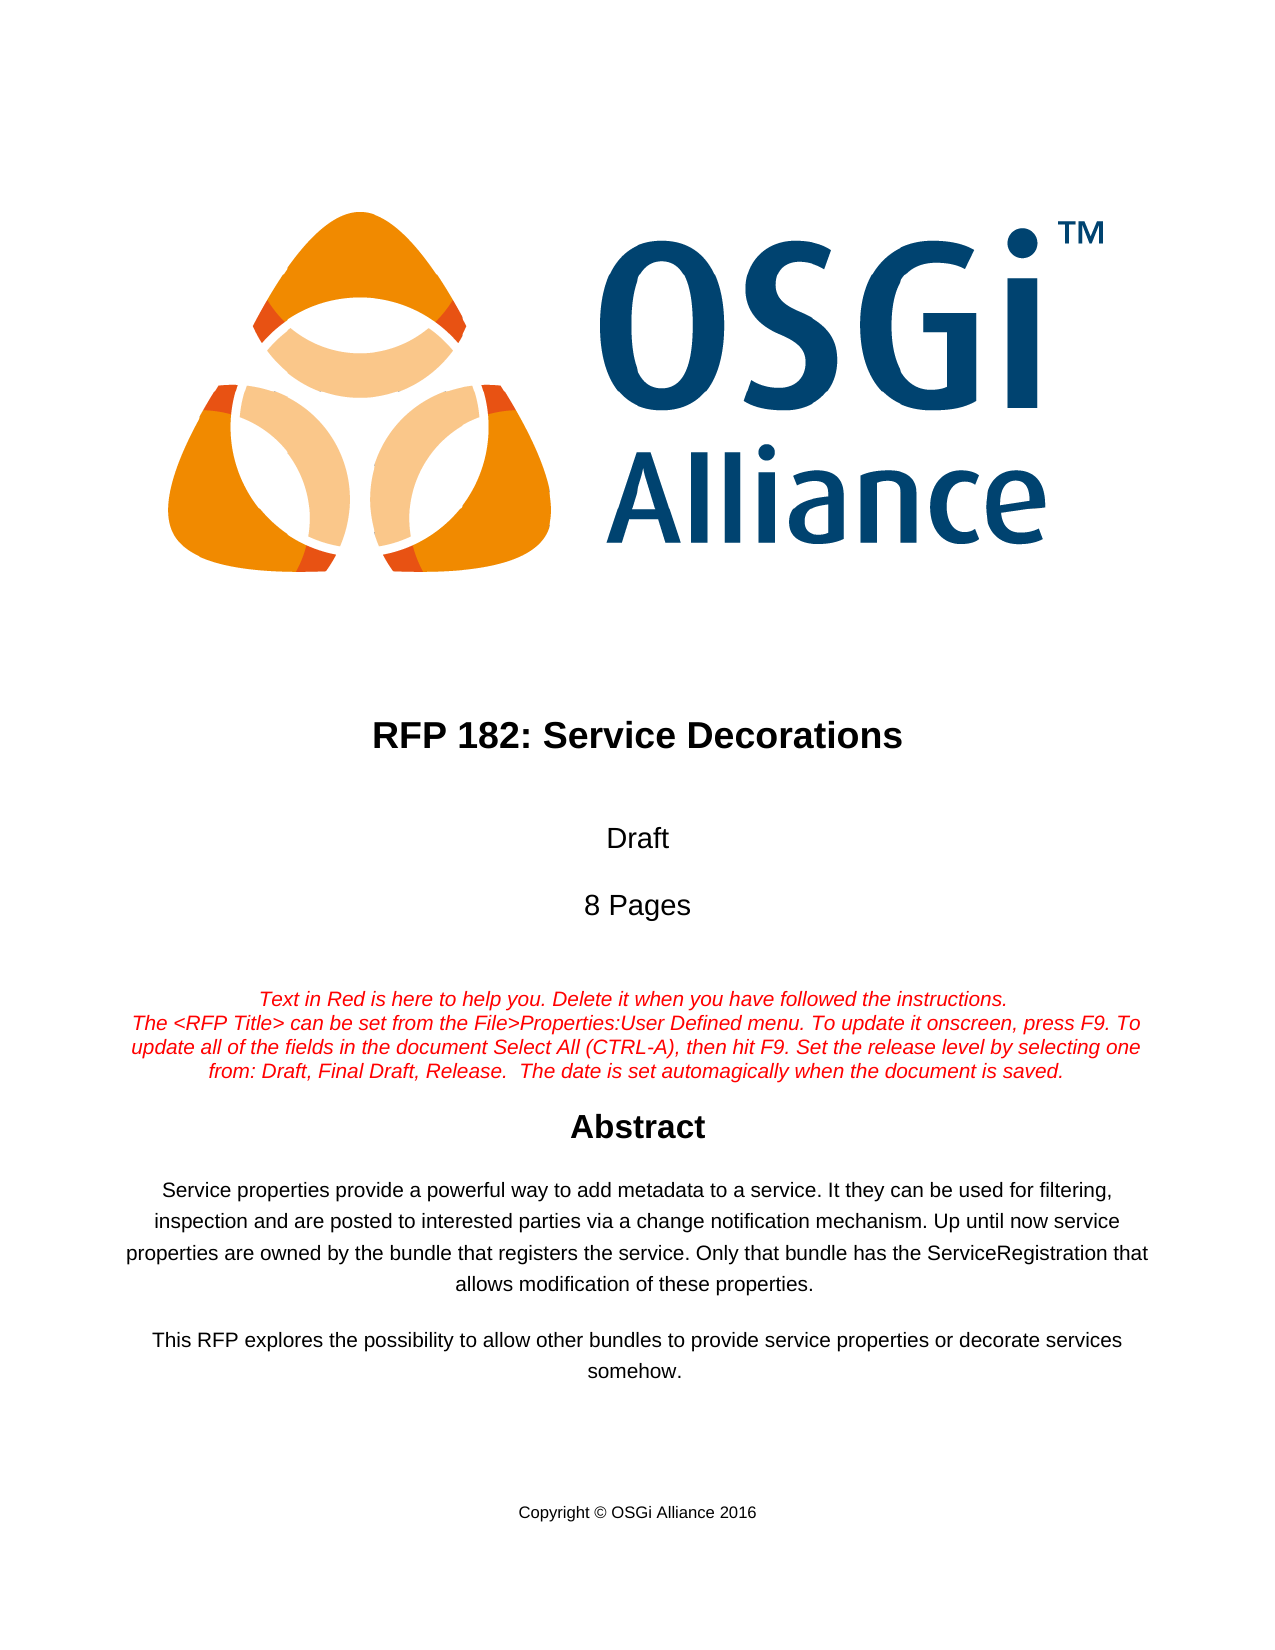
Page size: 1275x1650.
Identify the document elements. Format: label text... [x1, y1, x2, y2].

picture [112, 158, 1163, 626]
text This RFP explores the possibility to allow other bundles to provide service properties or decorate services somehow. [112, 1321, 1162, 1383]
text Service properties provide a powerful way to add metadata to a service. It they can be used for filtering, inspection and are posted to interested parties via a change notification mechanism. Up until now service properties are owned by the bundle that registers the service. Only that bundle has the ServiceRegistration that allows modification of these properties. [112, 1171, 1162, 1296]
title Draft 8 Pages [112, 821, 1162, 922]
title Text in Red is here to help you. Delete it when you have followed the instructions. The <RFP Title> can be set from the File>Properties:User Defined menu. To update it onscreen, press F9. To update all of the fields in the document Select All (CTRL-A), then hit F9. Set the release level by selecting one from: Draft, Final Draft, Release. The date is set automagically when the document is saved. [112, 987, 1162, 1082]
title RFP 182: Service Decorations [112, 714, 1162, 757]
text Abstract [112, 1107, 1162, 1146]
